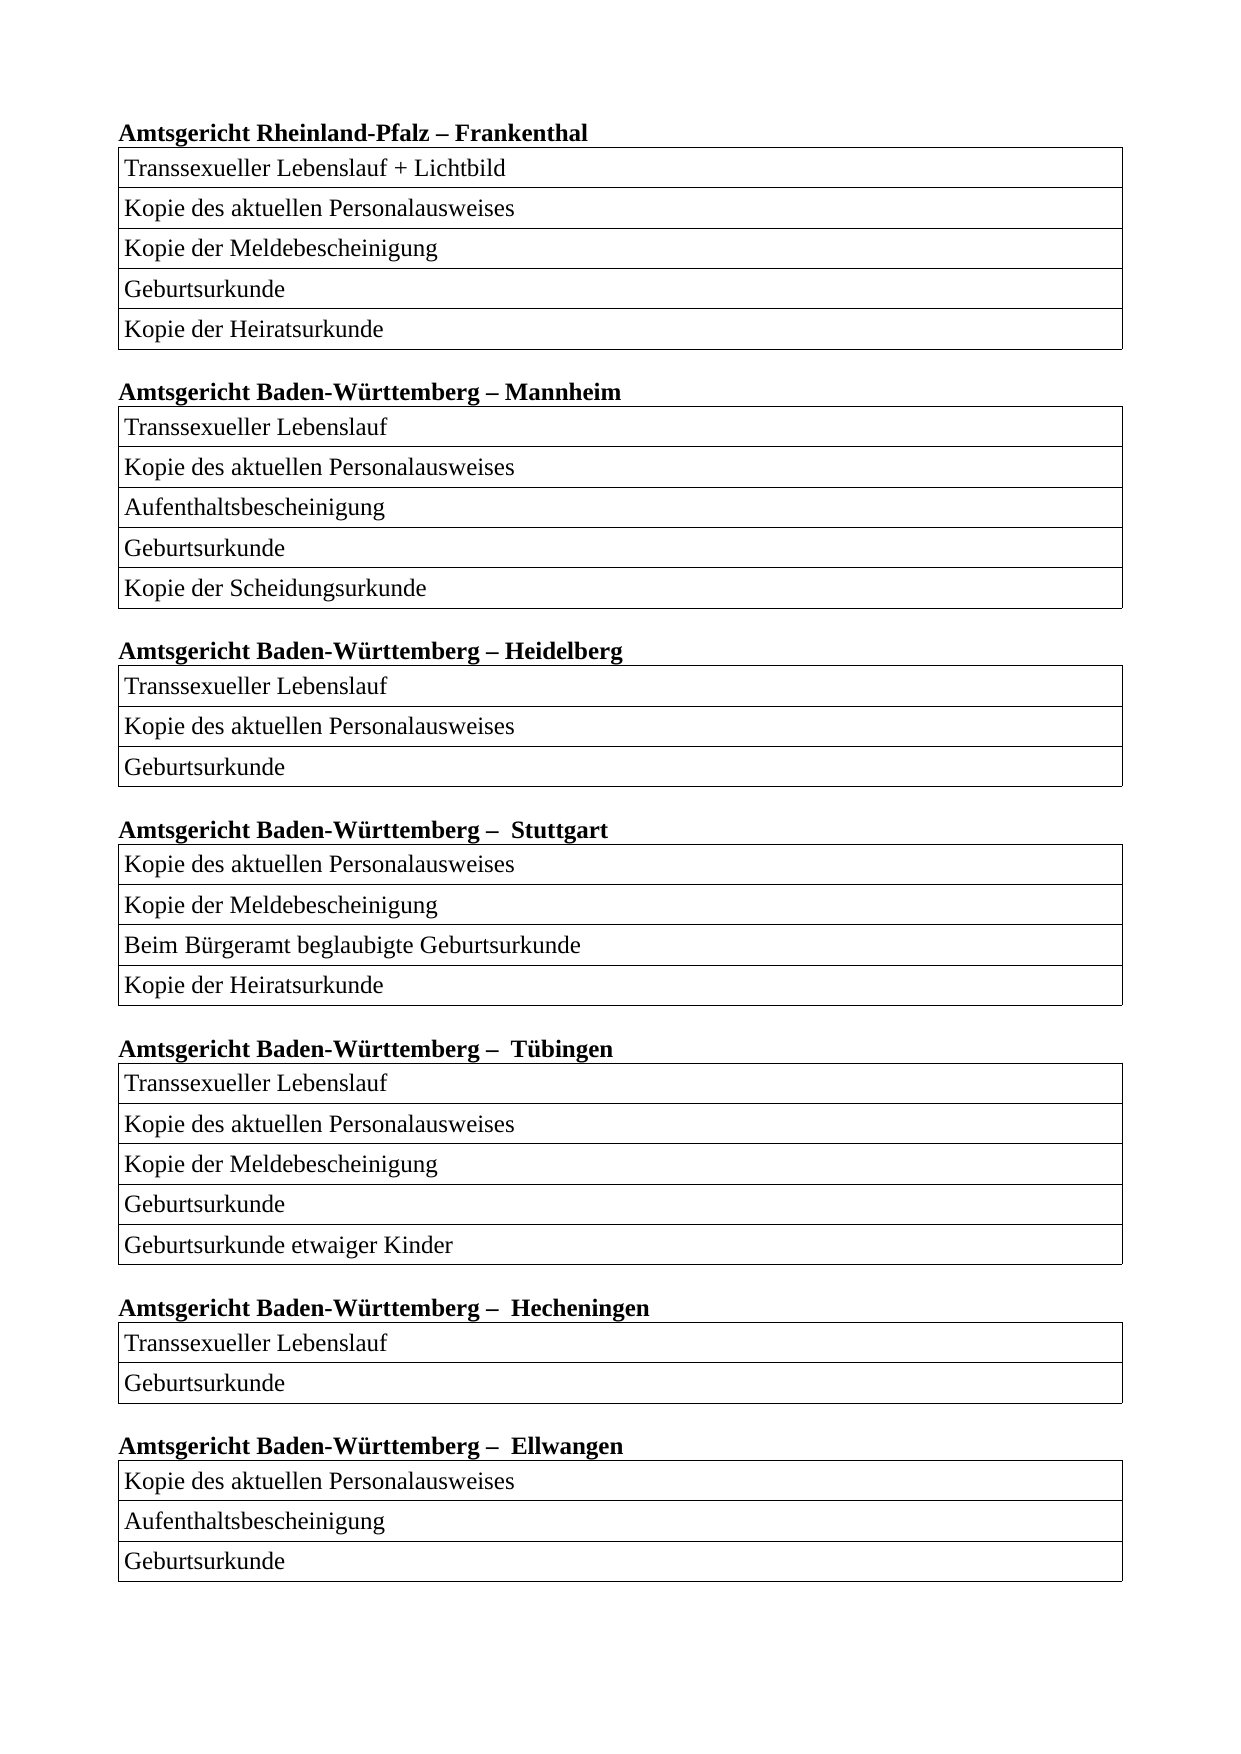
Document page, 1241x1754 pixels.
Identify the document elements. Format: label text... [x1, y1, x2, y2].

table_cell Kopie des aktuellen Personalausweises [119, 188, 1122, 227]
table_cell Aufenthaltsbescheinigung [119, 1501, 1122, 1541]
table_cell Geburtsurkunde [119, 747, 1122, 786]
table_cell Kopie des aktuellen Personalausweises [119, 707, 1122, 746]
table_cell Kopie der Scheidungsurkunde [119, 568, 1122, 608]
table_cell Kopie der Heiratsurkunde [119, 966, 1122, 1005]
table_cell Kopie des aktuellen Personalausweises [119, 447, 1122, 487]
table_cell Kopie der Meldebescheinigung [119, 229, 1122, 268]
table_header Kopie des aktuellen Personalausweises [119, 845, 1122, 884]
table_cell Aufenthaltsbescheinigung [119, 488, 1122, 527]
text Amtsgericht Baden-Württemberg – Stuttgart [118, 815, 1122, 844]
text Amtsgericht Baden-Württemberg – Mannheim [118, 377, 1122, 406]
table_cell Beim Bürgeramt beglaubigte Geburtsurkunde [119, 925, 1122, 965]
table_header Transsexueller Lebenslauf [119, 666, 1122, 706]
text Amtsgericht Baden-Württemberg – Heidelberg [118, 636, 1122, 665]
table_cell Kopie der Meldebescheinigung [119, 1144, 1122, 1183]
table_cell Geburtsurkunde [119, 269, 1122, 308]
table_cell Geburtsurkunde [119, 1542, 1122, 1581]
text Amtsgericht Baden-Württemberg – Hecheningen [118, 1293, 1122, 1322]
table_header Kopie des aktuellen Personalausweises [119, 1461, 1122, 1500]
table_cell Kopie der Heiratsurkunde [119, 309, 1122, 348]
table_header Transsexueller Lebenslauf [119, 407, 1122, 446]
table_cell Kopie des aktuellen Personalausweises [119, 1104, 1122, 1143]
text Amtsgericht Rheinland-Pfalz – Frankenthal [118, 118, 1122, 147]
table_cell Geburtsurkunde [119, 1185, 1122, 1224]
text Amtsgericht Baden-Württemberg – Ellwangen [118, 1431, 1122, 1460]
table_cell Geburtsurkunde etwaiger Kinder [119, 1225, 1122, 1264]
text Amtsgericht Baden-Württemberg – Tübingen [118, 1034, 1122, 1063]
table_cell Geburtsurkunde [119, 528, 1122, 567]
table_cell Geburtsurkunde [119, 1363, 1122, 1402]
table_header Transsexueller Lebenslauf [119, 1323, 1122, 1362]
table_header Transsexueller Lebenslauf + Lichtbild [119, 148, 1122, 187]
table_header Transsexueller Lebenslauf [119, 1064, 1122, 1103]
table_cell Kopie der Meldebescheinigung [119, 885, 1122, 924]
